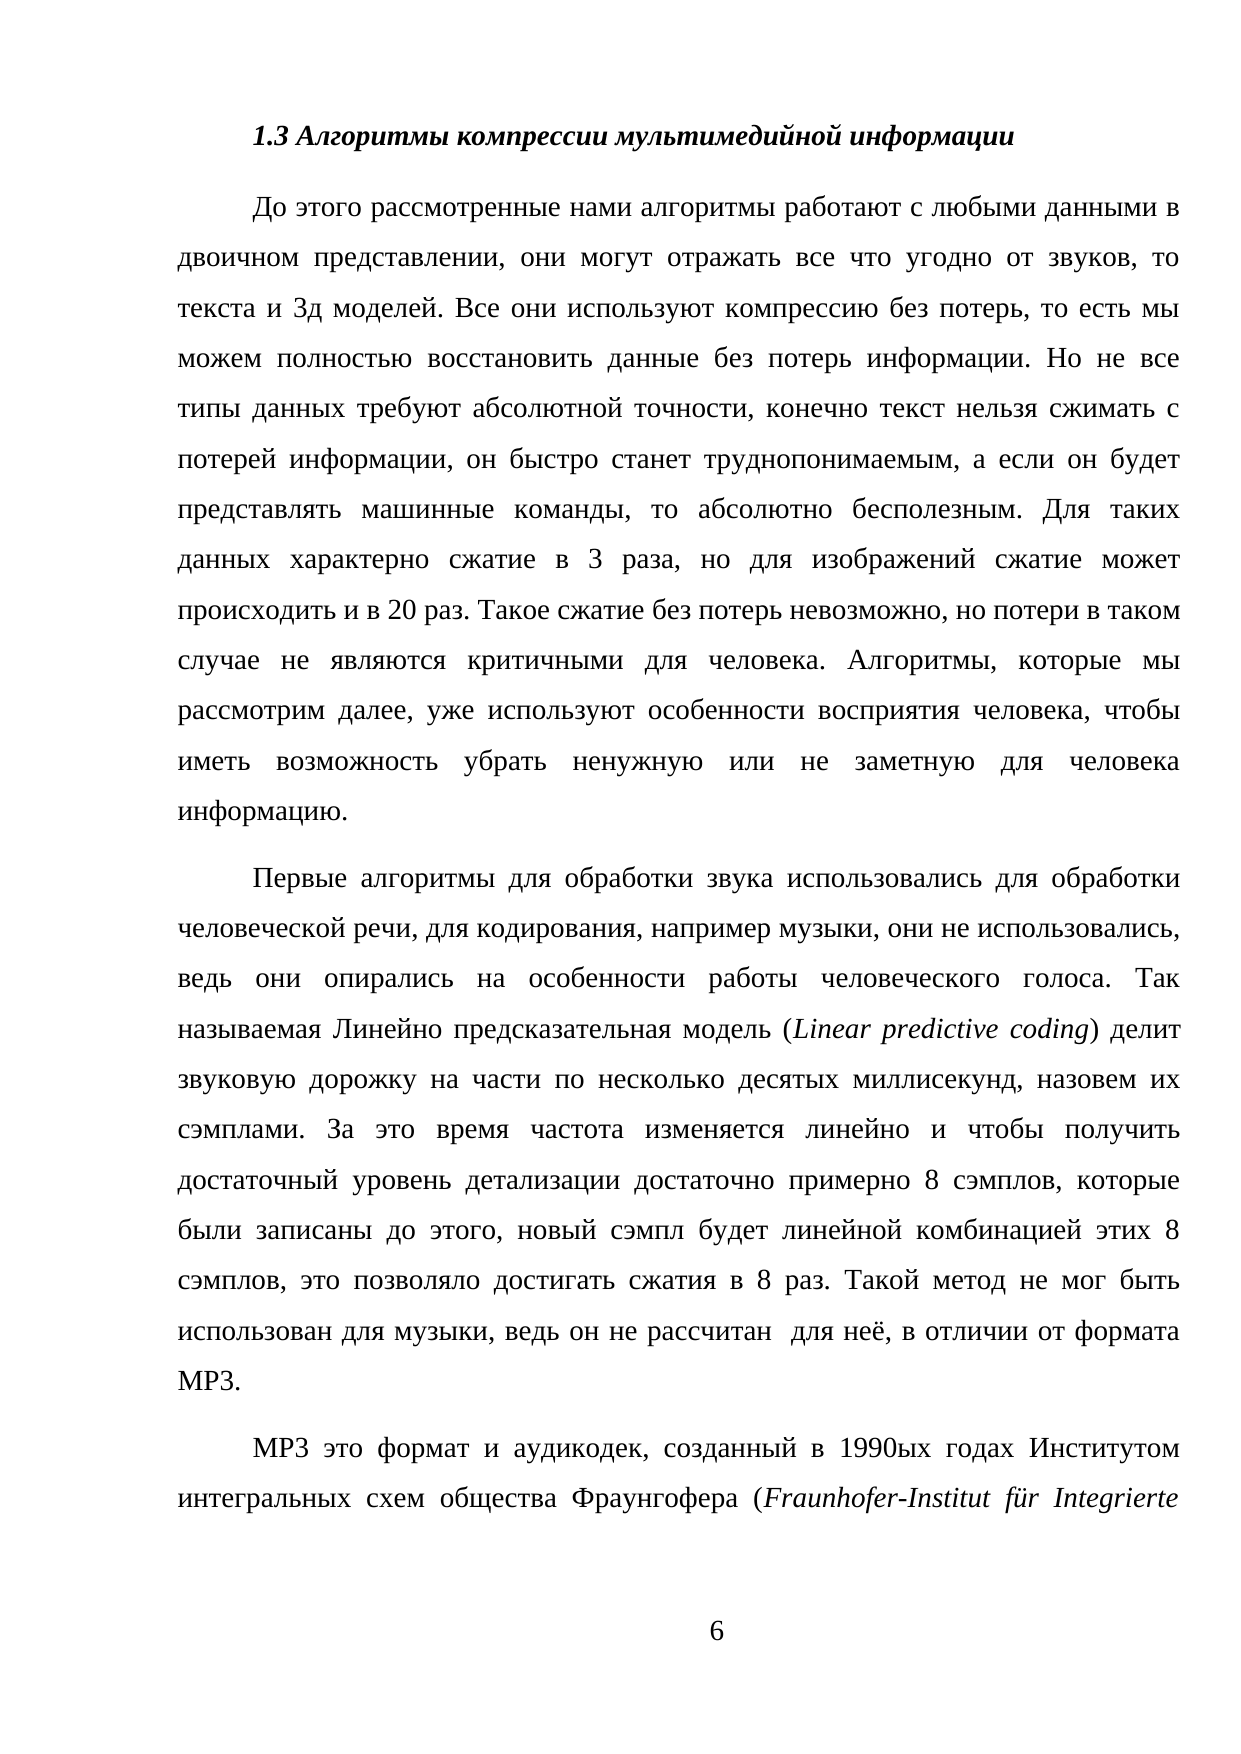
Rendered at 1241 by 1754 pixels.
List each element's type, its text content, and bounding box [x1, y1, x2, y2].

subtitle 1.3 Алгоритмы компрессии мультимедийной информации [177, 118, 1181, 152]
text До этого рассмотренные нами алгоритмы работают с любыми данными в двоичном представлении, они могут отражать все что угодно от звуков, то текста и 3д моделей. Все они используют компрессию без потерь, то есть мы можем полностью восстановить данные без потерь информации. Но не все типы данных требуют абсолютной точности, конечно текст нельзя сжимать с потерей информации, он быстро станет труднопонимаемым, а если он будет представлять машинные команды, то абсолютно бесполезным. Для таких данных характерно сжатие в 3 раза, но для изображений сжатие может происходить и в 20 раз. Такое сжатие без потерь невозможно, но потери в таком случае не являются критичными для человека. Алгоритмы, которые мы рассмотрим далее, уже используют особенности восприятия человека, чтобы иметь возможность убрать ненужную или не заметную для человека информацию. [177, 189, 1181, 827]
text MP3 это формат и аудикодек, созданный в 1990ых годах Институтом интегральных схем общества Фраунгофера (Fraunhofer-Institut für Integrierte [177, 1430, 1181, 1514]
text Первые алгоритмы для обработки звука использовались для обработки человеческой речи, для кодирования, например музыки, они не использовались, ведь они опирались на особенности работы человеческого голоса. Так называемая Линейно предсказательная модель (Linear predictive coding) делит звуковую дорожку на части по несколько десятых миллисекунд, назовем их сэмплами. За это время частота изменяется линейно и чтобы получить достаточный уровень детализации достаточно примерно 8 сэмплов, которые были записаны до этого, новый сэмпл будет линейной комбинацией этих 8 сэмплов, это позволяло достигать сжатия в 8 раз. Такой метод не мог быть использован для музыки, ведь он не рассчитан для неё, в отличии от формата MP3. [177, 860, 1181, 1397]
